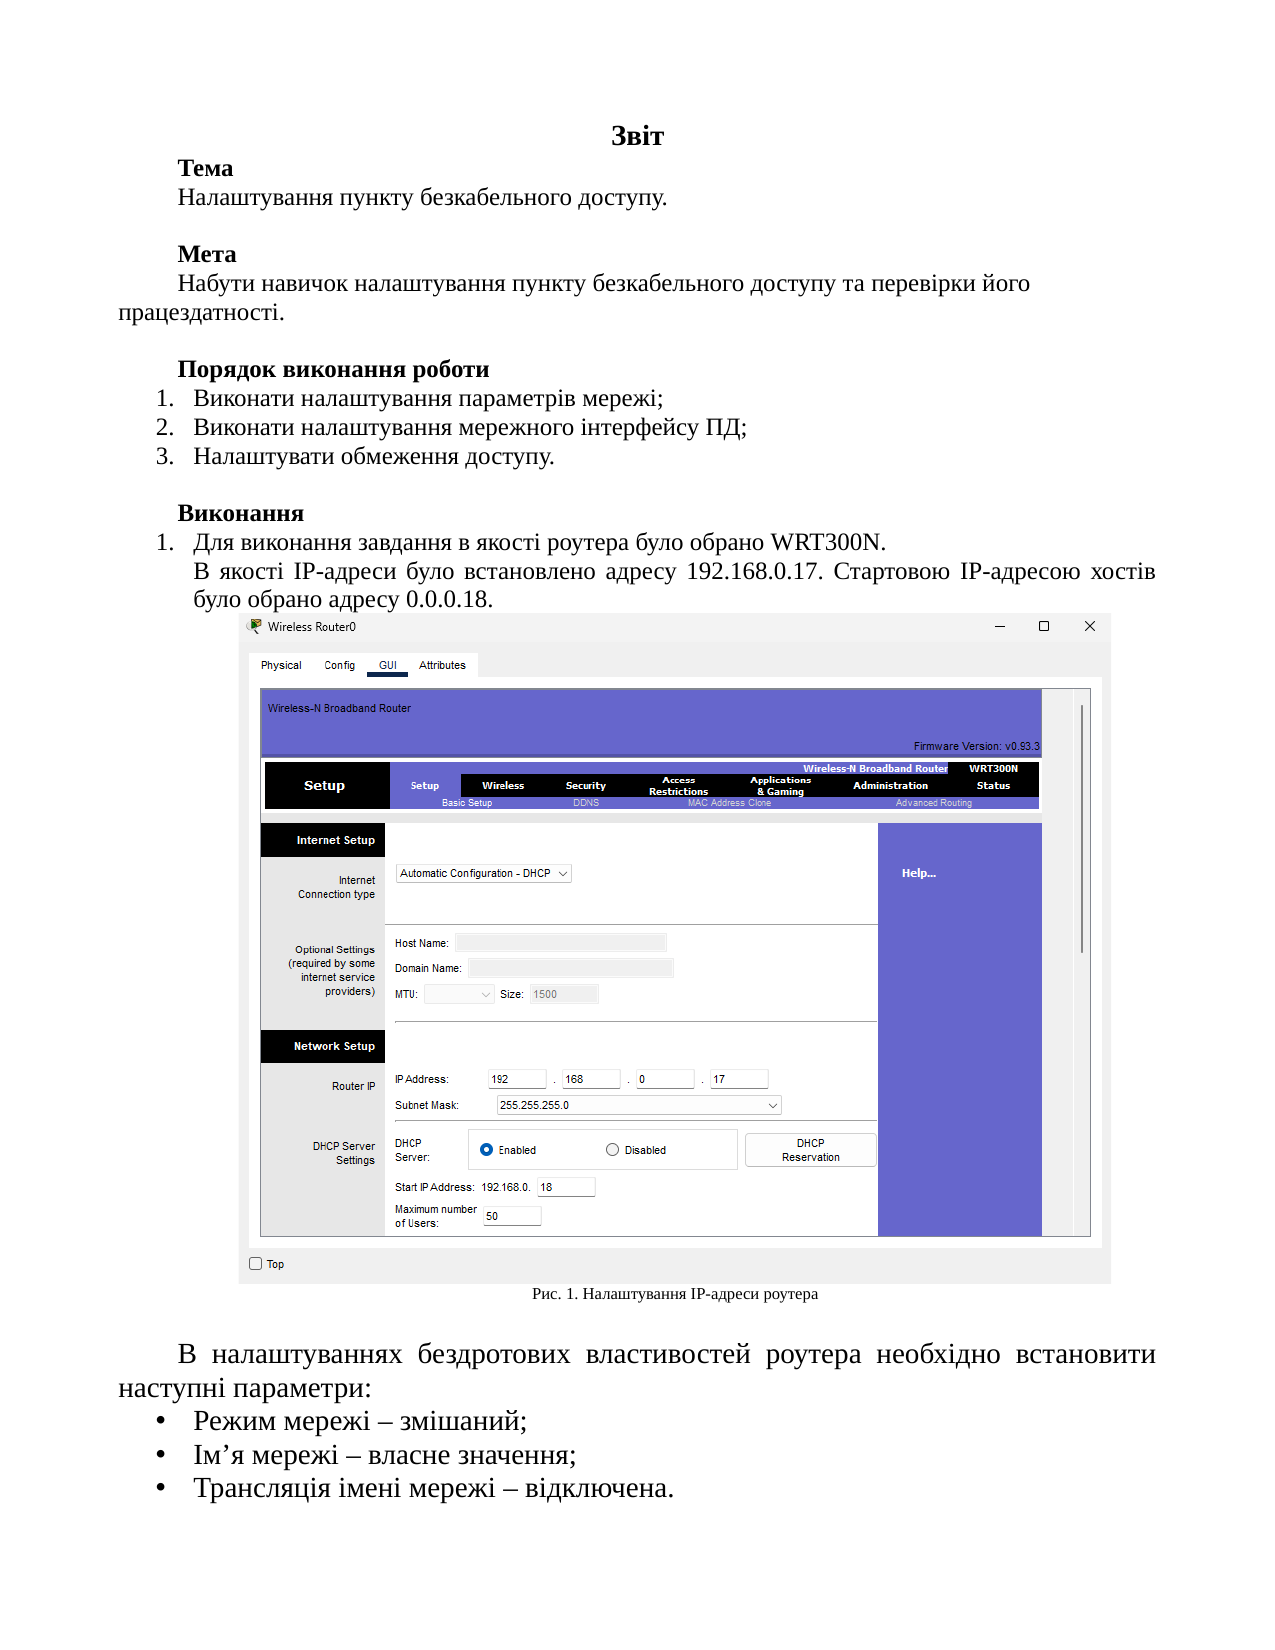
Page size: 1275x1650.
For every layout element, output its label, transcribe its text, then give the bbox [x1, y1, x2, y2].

list Режим мережі – змішаний; [156, 1403, 1157, 1437]
list Виконати налаштування мережного інтерфейсу ПД; [156, 412, 1157, 441]
text Порядок виконання роботи [118, 354, 1157, 383]
text В налаштуваннях бездротових властивостей роутера необхідно встановити наступні параметри: [118, 1336, 1157, 1403]
list Виконати налаштування параметрів мережі; [156, 383, 1157, 412]
list Трансляція імені мережі – відключена. [156, 1471, 1157, 1504]
list В якості IP-адреси було встановлено адресу 192.168.0.17. Стартовою IP-адресою хостів було обрано адресу 0.0.0.18. [156, 556, 1157, 613]
text Набути навичок налаштування пункту безкабельного доступу та перевірки його працездатності. [118, 268, 1157, 326]
text Налаштування пункту безкабельного доступу. [118, 182, 1157, 211]
text Звіт [118, 118, 1157, 152]
text Тема [118, 153, 1157, 182]
picture [238, 613, 1112, 1284]
list Для виконання завдання в якості роутера було обрано WRT300N. [156, 527, 1157, 556]
text Мета [118, 239, 1157, 268]
list Ім’я мережі – власне значення; [156, 1437, 1157, 1471]
text Виконання [118, 498, 1157, 527]
list Налаштувати обмеження доступу. [156, 441, 1157, 469]
list Рис. 1. Налаштування IP-адреси роутера [156, 1283, 1157, 1303]
